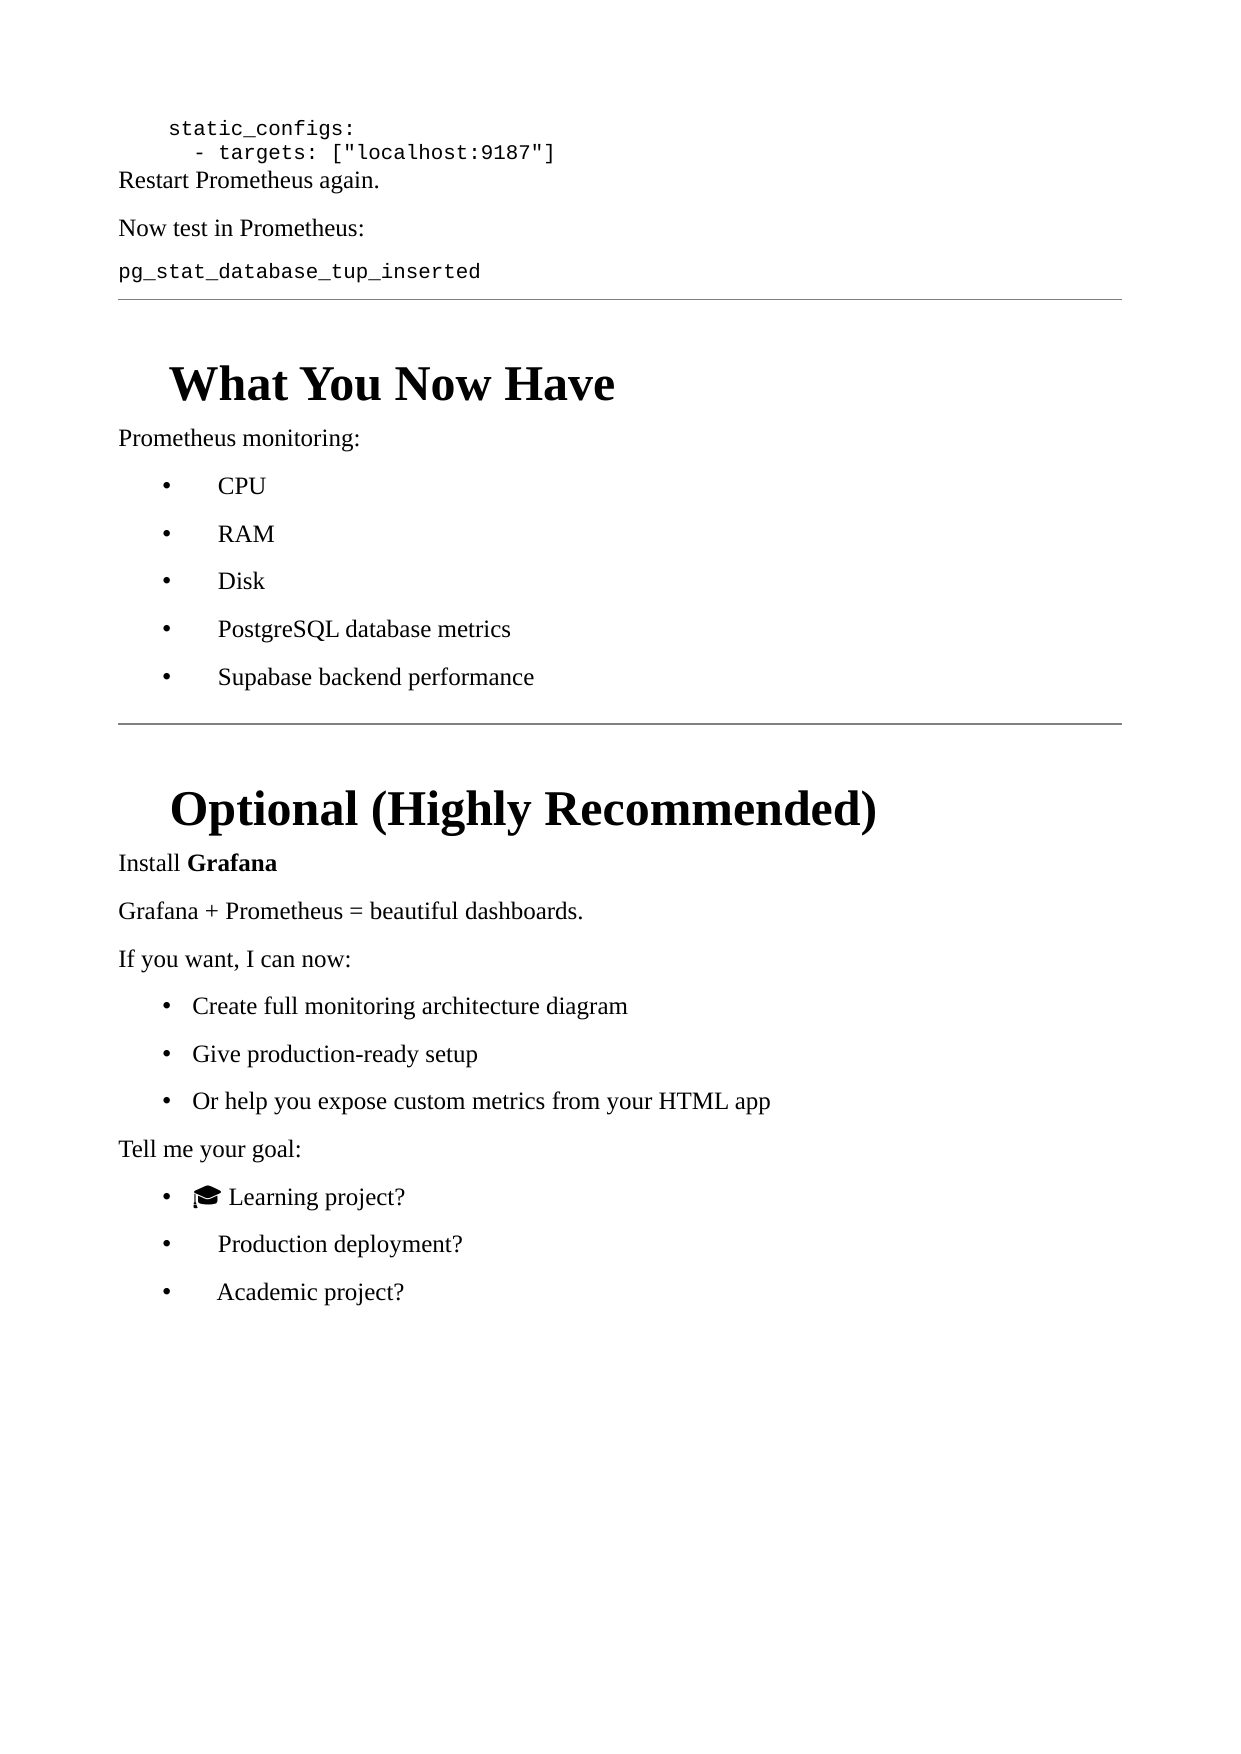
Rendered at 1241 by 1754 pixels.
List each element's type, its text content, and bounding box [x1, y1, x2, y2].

list ✅ CPU [162, 471, 1122, 500]
list 🚀 Production deployment? [162, 1229, 1122, 1258]
text Grafana + Prometheus = beautiful dashboards. [118, 896, 1122, 925]
text pg_stat_database_tup_inserted [118, 261, 1122, 284]
list Create full monitoring architecture diagram [162, 991, 1122, 1020]
list ✅ PostgreSQL database metrics [162, 614, 1122, 643]
list ✅ Supabase backend performance [162, 662, 1122, 690]
text Prometheus monitoring: [118, 423, 1122, 452]
text If you want, I can now: [118, 944, 1122, 972]
list ✅ RAM [162, 519, 1122, 547]
list Or help you expose custom metrics from your HTML app [162, 1086, 1122, 1115]
subtitle 🚀 Optional (Highly Recommended) [118, 778, 1122, 836]
list 🧠 Academic project? [162, 1277, 1122, 1306]
text Restart Prometheus again. [118, 165, 1122, 194]
text static_configs: [118, 118, 1122, 142]
list 🎓 Learning project? [162, 1182, 1122, 1210]
list Give production-ready setup [162, 1039, 1122, 1068]
text Tell me your goal: [118, 1134, 1122, 1163]
text Install Grafana [118, 848, 1122, 877]
subtitle 🎯 What You Now Have [118, 353, 1122, 411]
list ✅ Disk [162, 566, 1122, 595]
text - targets: ["localhost:9187"] [118, 142, 1122, 165]
text Now test in Prometheus: [118, 213, 1122, 242]
